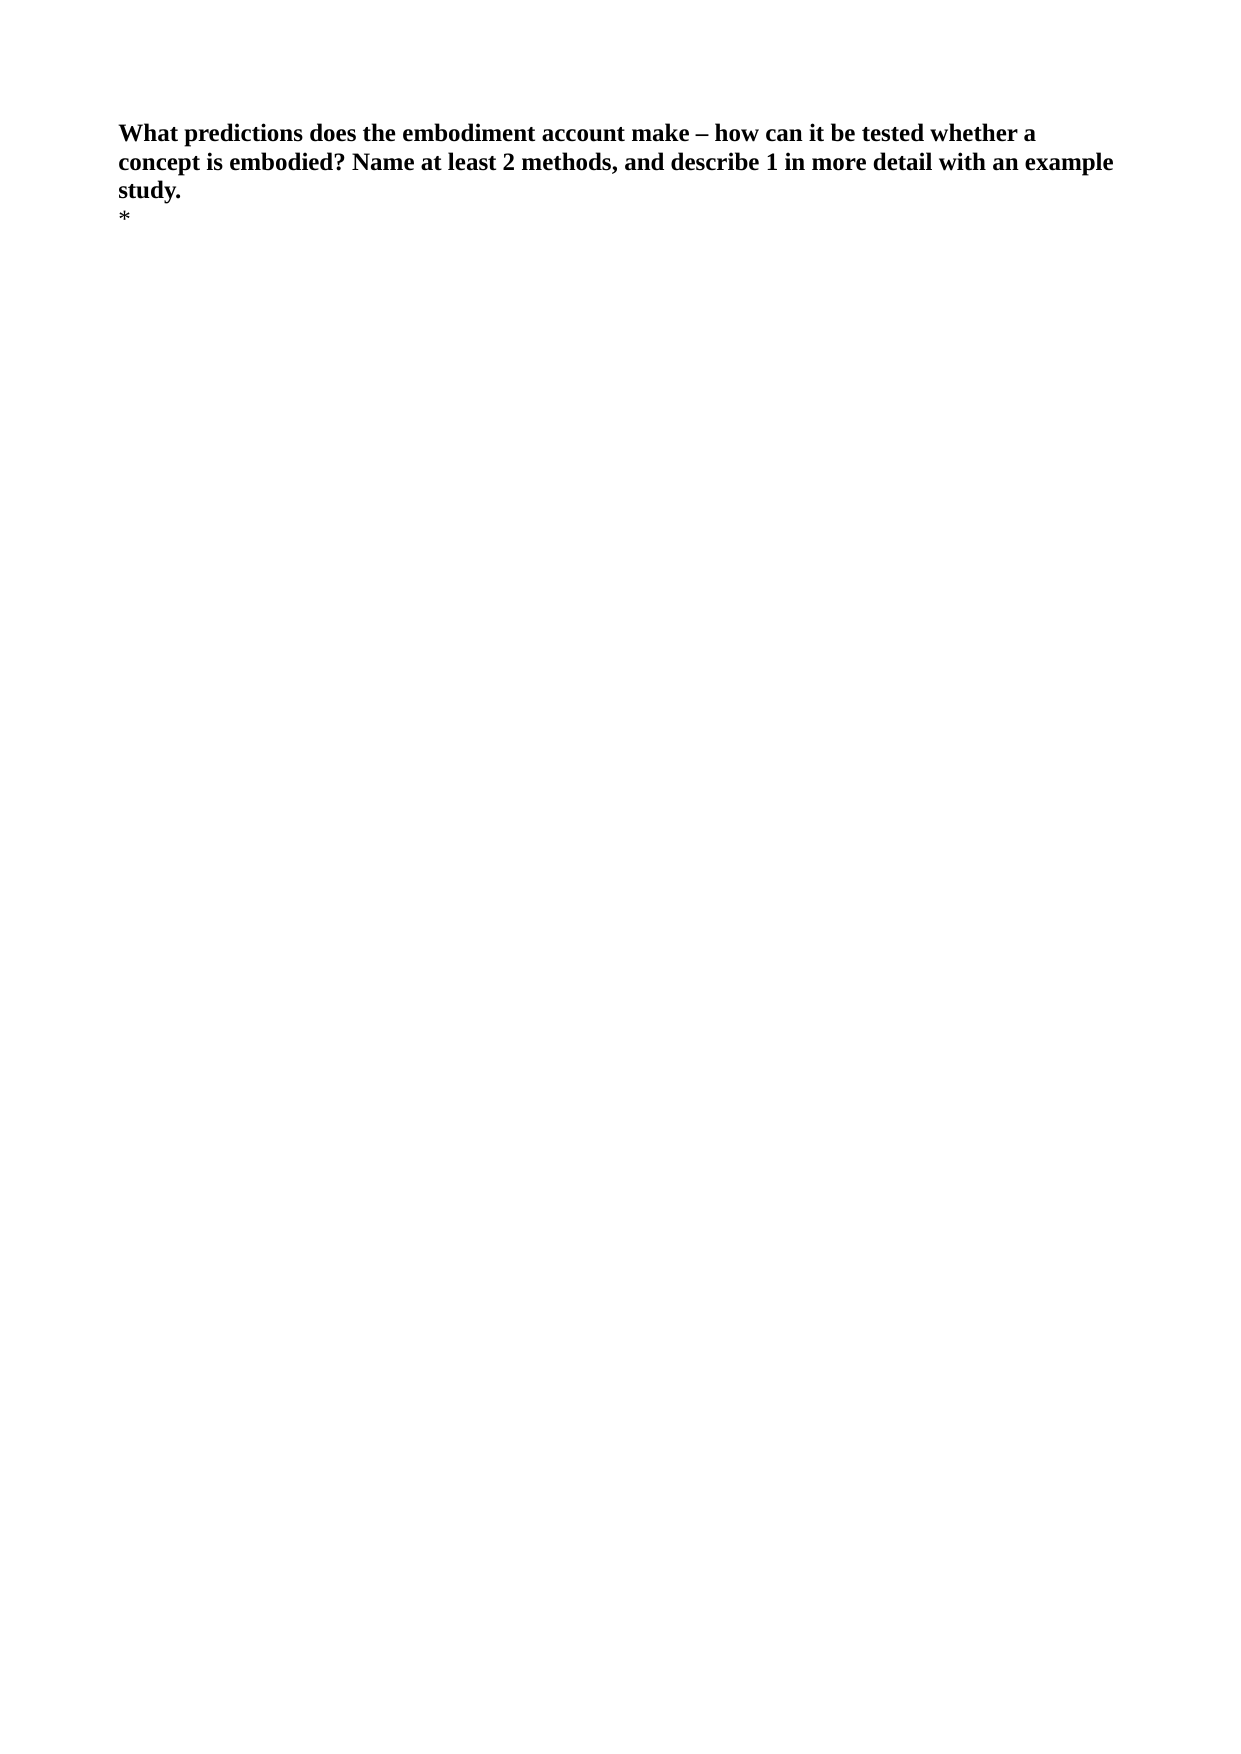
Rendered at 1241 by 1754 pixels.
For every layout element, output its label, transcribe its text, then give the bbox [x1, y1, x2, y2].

text * [118, 204, 1122, 233]
text What predictions does the embodiment account make – how can it be tested whether a concept is embodied? Name at least 2 methods, and describe 1 in more detail with an example study. [118, 118, 1122, 204]
